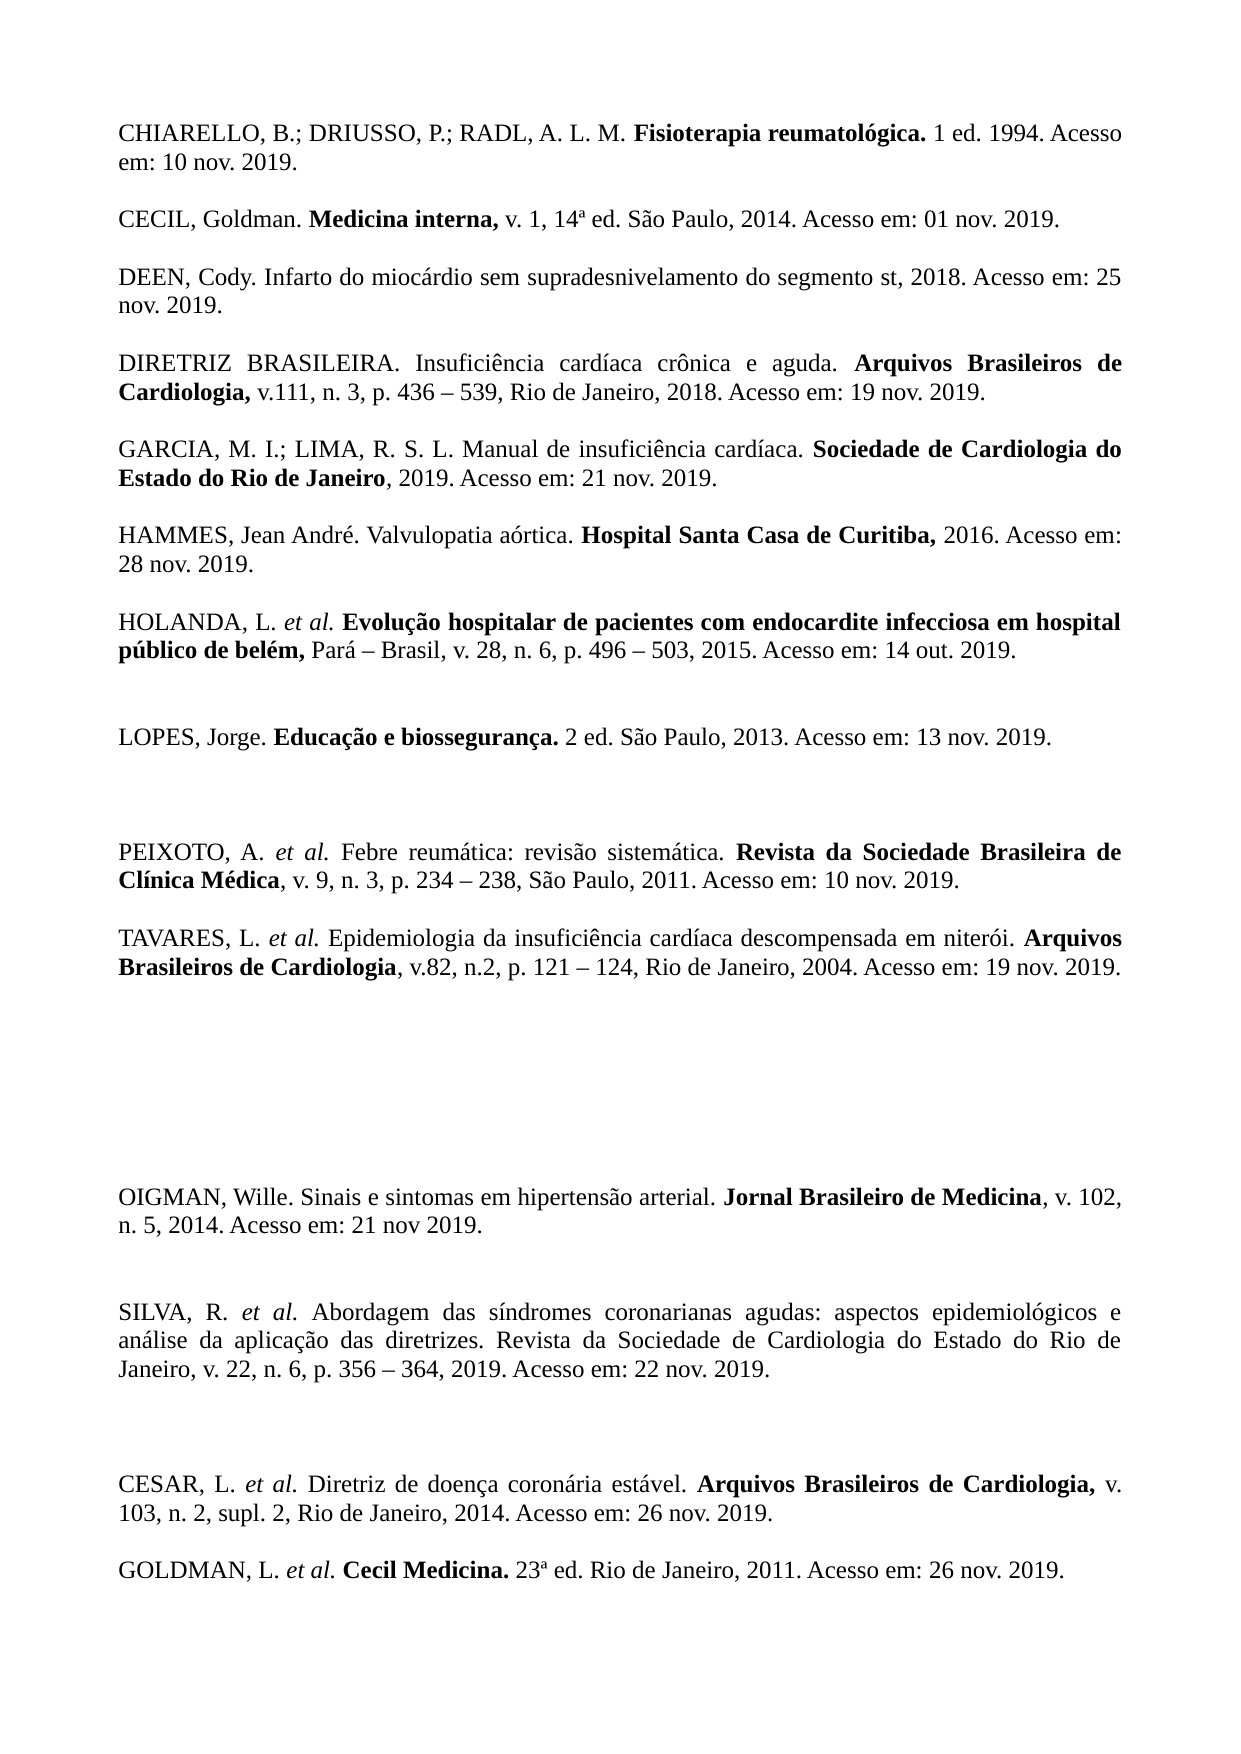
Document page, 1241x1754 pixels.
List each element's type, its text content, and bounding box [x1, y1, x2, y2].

text OIGMAN, Wille. Sinais e sintomas em hipertensão arterial. Jornal Brasileiro de Medicina, v. 102, n. 5, 2014. Acesso em: 21 nov 2019. [118, 1182, 1122, 1239]
text PEIXOTO, A. et al. Febre reumática: revisão sistemática. Revista da Sociedade Brasileira de Clínica Médica, v. 9, n. 3, p. 234 – 238, São Paulo, 2011. Acesso em: 10 nov. 2019. [118, 837, 1122, 894]
text HAMMES, Jean André. Valvulopatia aórtica. Hospital Santa Casa de Curitiba, 2016. Acesso em: 28 nov. 2019. [118, 521, 1122, 578]
text DEEN, Cody. Infarto do miocárdio sem supradesnivelamento do segmento st, 2018. Acesso em: 25 nov. 2019. [118, 262, 1122, 319]
text CHIARELLO, B.; DRIUSSO, P.; RADL, A. L. M. Fisioterapia reumatológica. 1 ed. 1994. Acesso em: 10 nov. 2019. [118, 118, 1122, 176]
text TAVARES, L. et al. Epidemiologia da insuficiência cardíaca descompensada em niterói. Arquivos Brasileiros de Cardiologia, v.82, n.2, p. 121 – 124, Rio de Janeiro, 2004. Acesso em: 19 nov. 2019. [118, 923, 1122, 981]
text GARCIA, M. I.; LIMA, R. S. L. Manual de insuficiência cardíaca. Sociedade de Cardiologia do Estado do Rio de Janeiro, 2019. Acesso em: 21 nov. 2019. [118, 434, 1122, 492]
text LOPES, Jorge. Educação e biossegurança. 2 ed. São Paulo, 2013. Acesso em: 13 nov. 2019. [118, 722, 1122, 751]
text CECIL, Goldman. Medicina interna, v. 1, 14ª ed. São Paulo, 2014. Acesso em: 01 nov. 2019. [118, 204, 1122, 233]
text CESAR, L. et al. Diretriz de doença coronária estável. Arquivos Brasileiros de Cardiologia, v. 103, n. 2, supl. 2, Rio de Janeiro, 2014. Acesso em: 26 nov. 2019. [118, 1469, 1122, 1527]
text DIRETRIZ BRASILEIRA. Insuficiência cardíaca crônica e aguda. Arquivos Brasileiros de Cardiologia, v.111, n. 3, p. 436 – 539, Rio de Janeiro, 2018. Acesso em: 19 nov. 2019. [118, 348, 1122, 406]
text GOLDMAN, L. et al. Cecil Medicina. 23ª ed. Rio de Janeiro, 2011. Acesso em: 26 nov. 2019. [118, 1556, 1122, 1584]
text SILVA, R. et al. Abordagem das síndromes coronarianas agudas: aspectos epidemiológicos e análise da aplicação das diretrizes. Revista da Sociedade de Cardiologia do Estado do Rio de Janeiro, v. 22, n. 6, p. 356 – 364, 2019. Acesso em: 22 nov. 2019. [118, 1297, 1122, 1383]
text HOLANDA, L. et al. Evolução hospitalar de pacientes com endocardite infecciosa em hospital público de belém, Pará – Brasil, v. 28, n. 6, p. 496 – 503, 2015. Acesso em: 14 out. 2019. [118, 607, 1122, 664]
